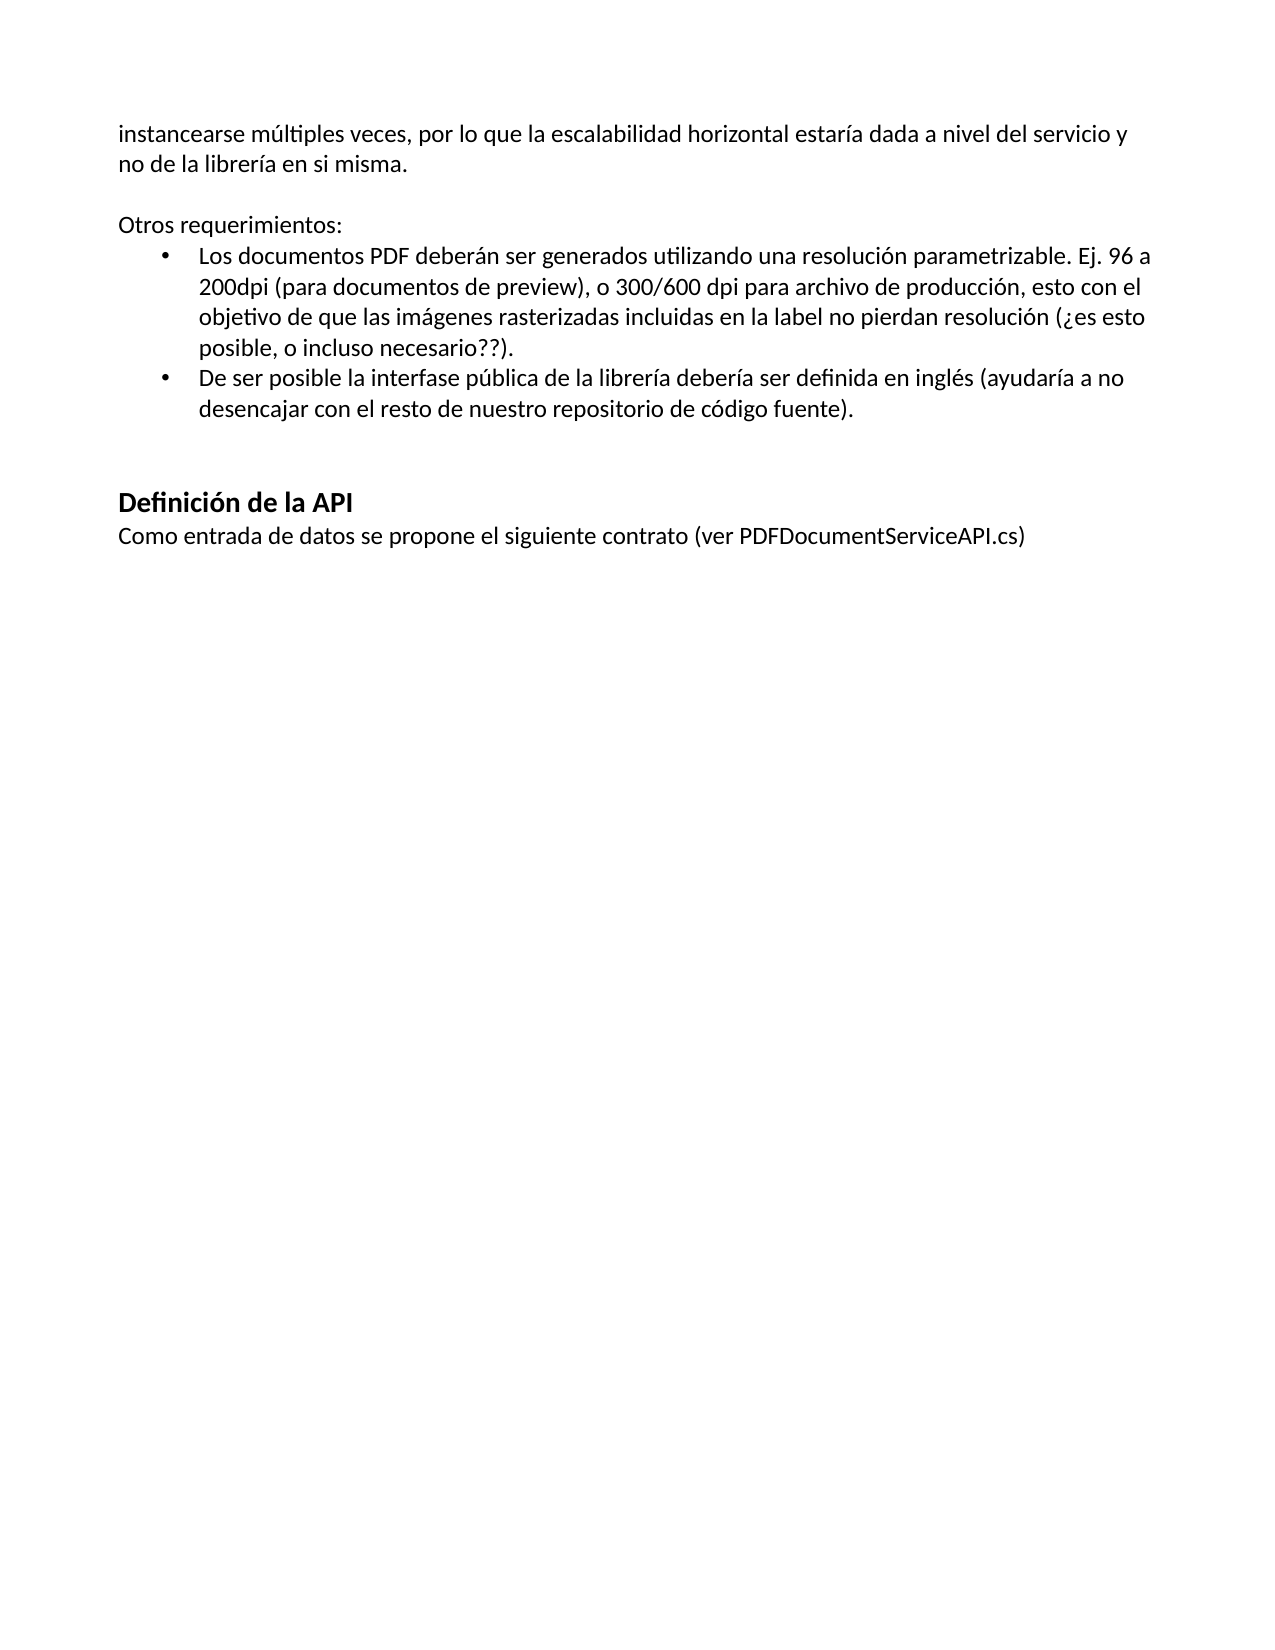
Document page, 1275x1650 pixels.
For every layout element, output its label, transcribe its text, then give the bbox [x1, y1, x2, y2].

text Como entrada de datos se propone el siguiente contrato (ver PDFDocumentServiceAPI.cs) [118, 520, 1157, 551]
list De ser posible la interfase pública de la librería debería ser definida en inglés (ayudaría a no desencajar con el resto de nuestro repositorio de código fuente). [161, 362, 1157, 423]
text Otros requerimientos: [118, 210, 1157, 240]
text instancearse múltiples veces, por lo que la escalabilidad horizontal estaría dada a nivel del servicio y no de la librería en si misma. [118, 118, 1157, 179]
text Definición de la API [118, 484, 1157, 520]
list Los documentos PDF deberán ser generados utilizando una resolución parametrizable. Ej. 96 a 200dpi (para documentos de preview), o 300/600 dpi para archivo de producción, esto con el objetivo de que las imágenes rasterizadas incluidas en la label no pierdan resolución (¿es esto posible, o incluso necesario??). [161, 240, 1157, 362]
